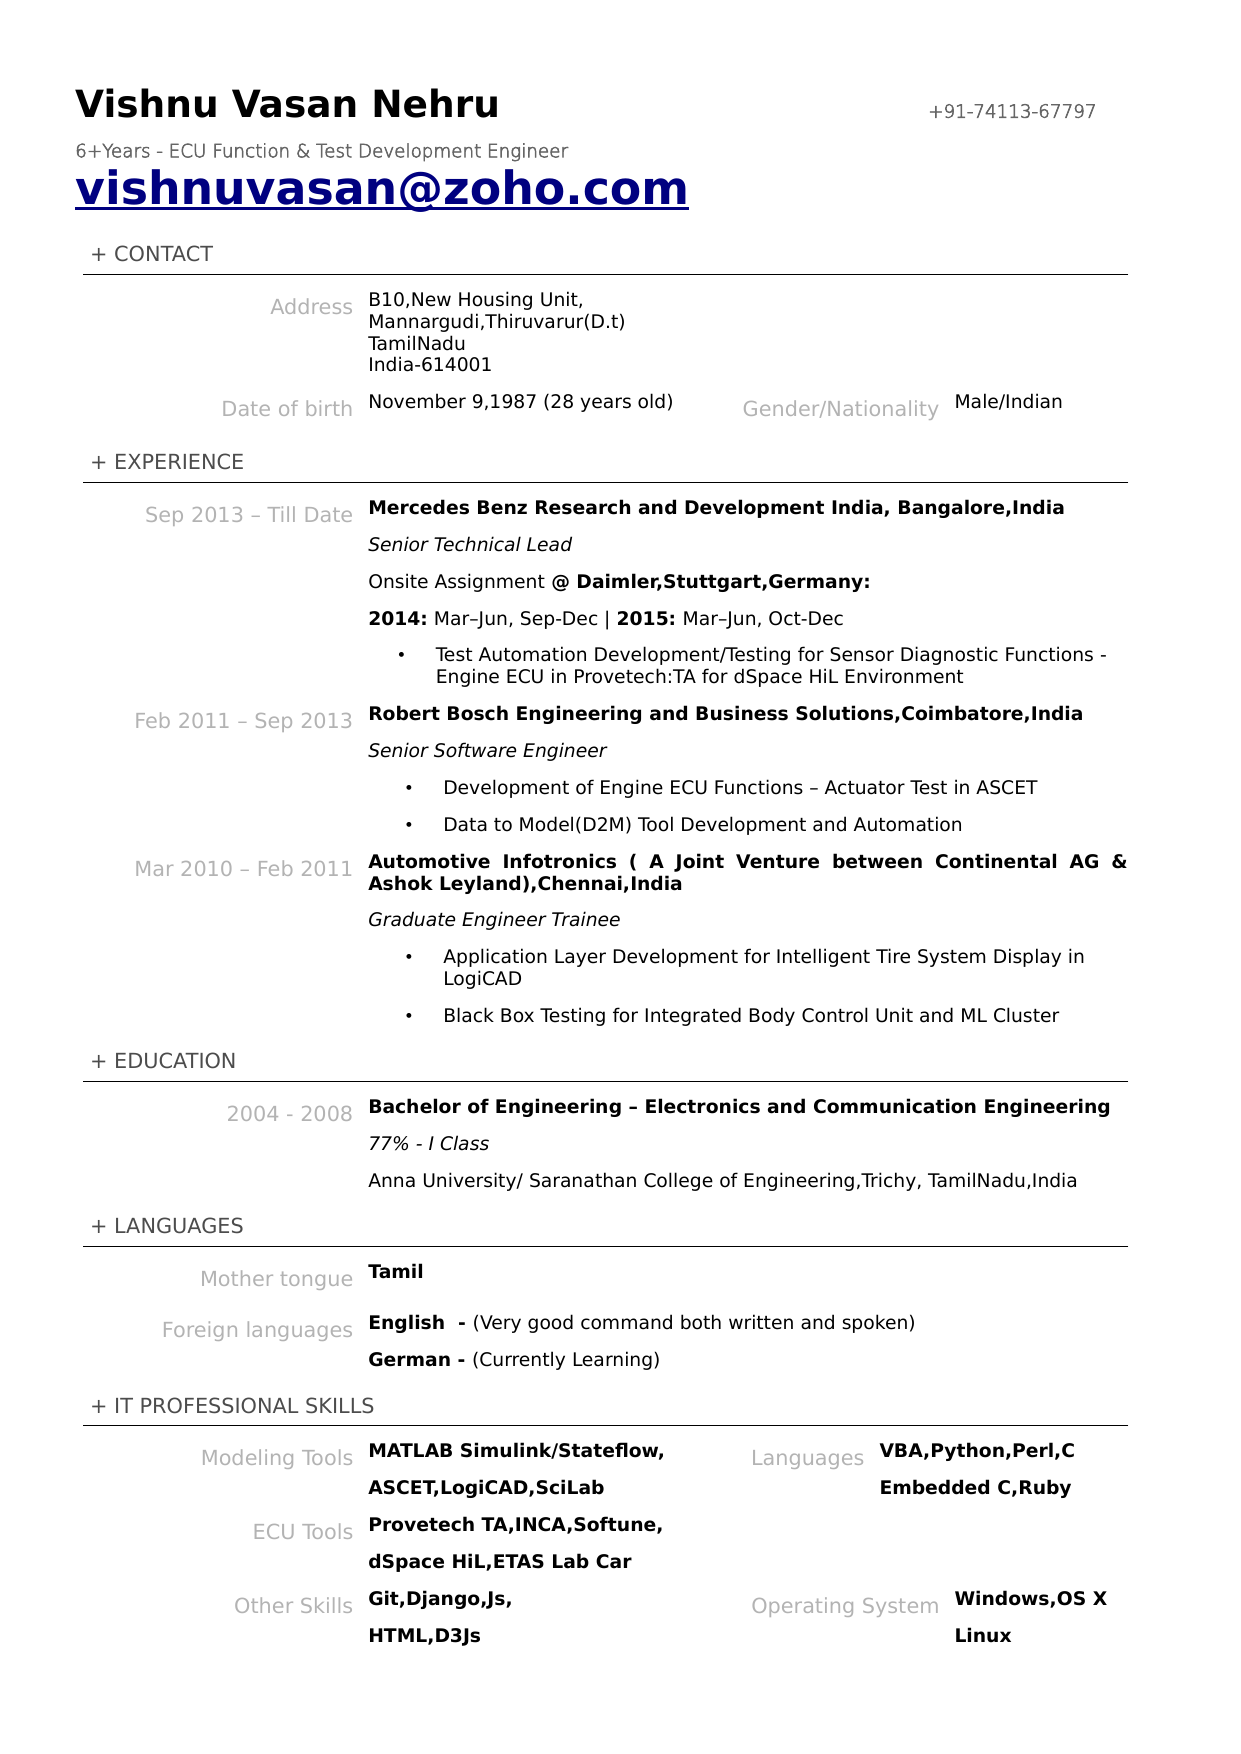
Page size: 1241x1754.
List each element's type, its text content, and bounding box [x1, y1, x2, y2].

table_cell + IT PROFESSIONAL SKILLS [75, 1379, 1136, 1433]
table_cell Tamil [361, 1254, 1136, 1305]
table_cell Gender/Nationality [703, 384, 947, 435]
table_cell + EDUCATION [75, 1034, 1136, 1089]
table_cell Sep 2013 – Till Date [75, 489, 361, 696]
table_cell November 9,1987 (28 years old) [361, 384, 703, 435]
table_cell Mercedes Benz Research and Development India, Bangalore,India Senior Technical Lead Onsite Assignment @ Daimler,Stuttgart,Germany: 2014: Mar–Jun, Sep-Dec | 2015: Mar–Jun, Oct-Dec Test Automation Development/Testing for Sensor Diagnostic Functions - Engine ECU in Provetech:TA for dSpace HiL Environment [361, 489, 1136, 696]
table_cell English - (Very good command both written and spoken) German - (Currently Learning) [361, 1305, 1136, 1379]
table_cell Robert Bosch Engineering and Business Solutions,Coimbatore,India Senior Software Engineer Development of Engine ECU Functions – Actuator Test in ASCET Data to Model(D2M) Tool Development and Automation [361, 696, 1136, 843]
table_cell 2004 - 2008 [75, 1089, 361, 1199]
table_cell Languages [713, 1433, 872, 1507]
table_cell Feb 2011 – Sep 2013 [75, 696, 361, 843]
table_cell Address [75, 281, 361, 384]
table_cell B10,New Housing Unit, Mannargudi,Thiruvarur(D.t) TamilNadu India-614001 [361, 281, 1136, 384]
table_cell + LANGUAGES [75, 1199, 1136, 1254]
table_cell Provetech TA,INCA,Softune, dSpace HiL,ETAS Lab Car [361, 1507, 1136, 1581]
table_cell + CONTACT [75, 227, 1136, 281]
table_cell Operating System [713, 1581, 947, 1654]
table_cell Foreign languages [75, 1305, 361, 1379]
table_cell Male/Indian [947, 384, 1136, 435]
table_cell Git,Django,Js, HTML,D3Js [361, 1581, 712, 1654]
table_cell Other Skills [75, 1581, 361, 1654]
table_cell Bachelor of Engineering – Electronics and Communication Engineering 77% - I Class Anna University/ Saranathan College of Engineering,Trichy, TamilNadu,India [361, 1089, 1136, 1199]
table_cell MATLAB Simulink/Stateflow, ASCET,LogiCAD,SciLab [361, 1433, 712, 1507]
table_cell Modeling Tools [75, 1433, 361, 1507]
table_cell Mother tongue [75, 1254, 361, 1305]
table_cell VBA,Python,Perl,C Embedded C,Ruby [872, 1433, 1136, 1507]
table_cell ECU Tools [75, 1507, 361, 1581]
table_cell + EXPERIENCE [75, 435, 1136, 489]
table_cell Mar 2010 – Feb 2011 [75, 843, 361, 1034]
table_cell Automotive Infotronics ( A Joint Venture between Continental AG & Ashok Leyland),Chennai,India Graduate Engineer Trainee Application Layer Development for Intelligent Tire System Display in LogiCAD Black Box Testing for Integrated Body Control Unit and ML Cluster [361, 843, 1136, 1034]
table_cell Date of birth [75, 384, 361, 435]
table_header Vishnu Vasan Nehru +91-74113-67797 6+Years - ECU Function & Test Development Engineer vishnuvasan@zoho.com [75, 75, 1136, 227]
table_cell Windows,OS X Linux [947, 1581, 1136, 1654]
